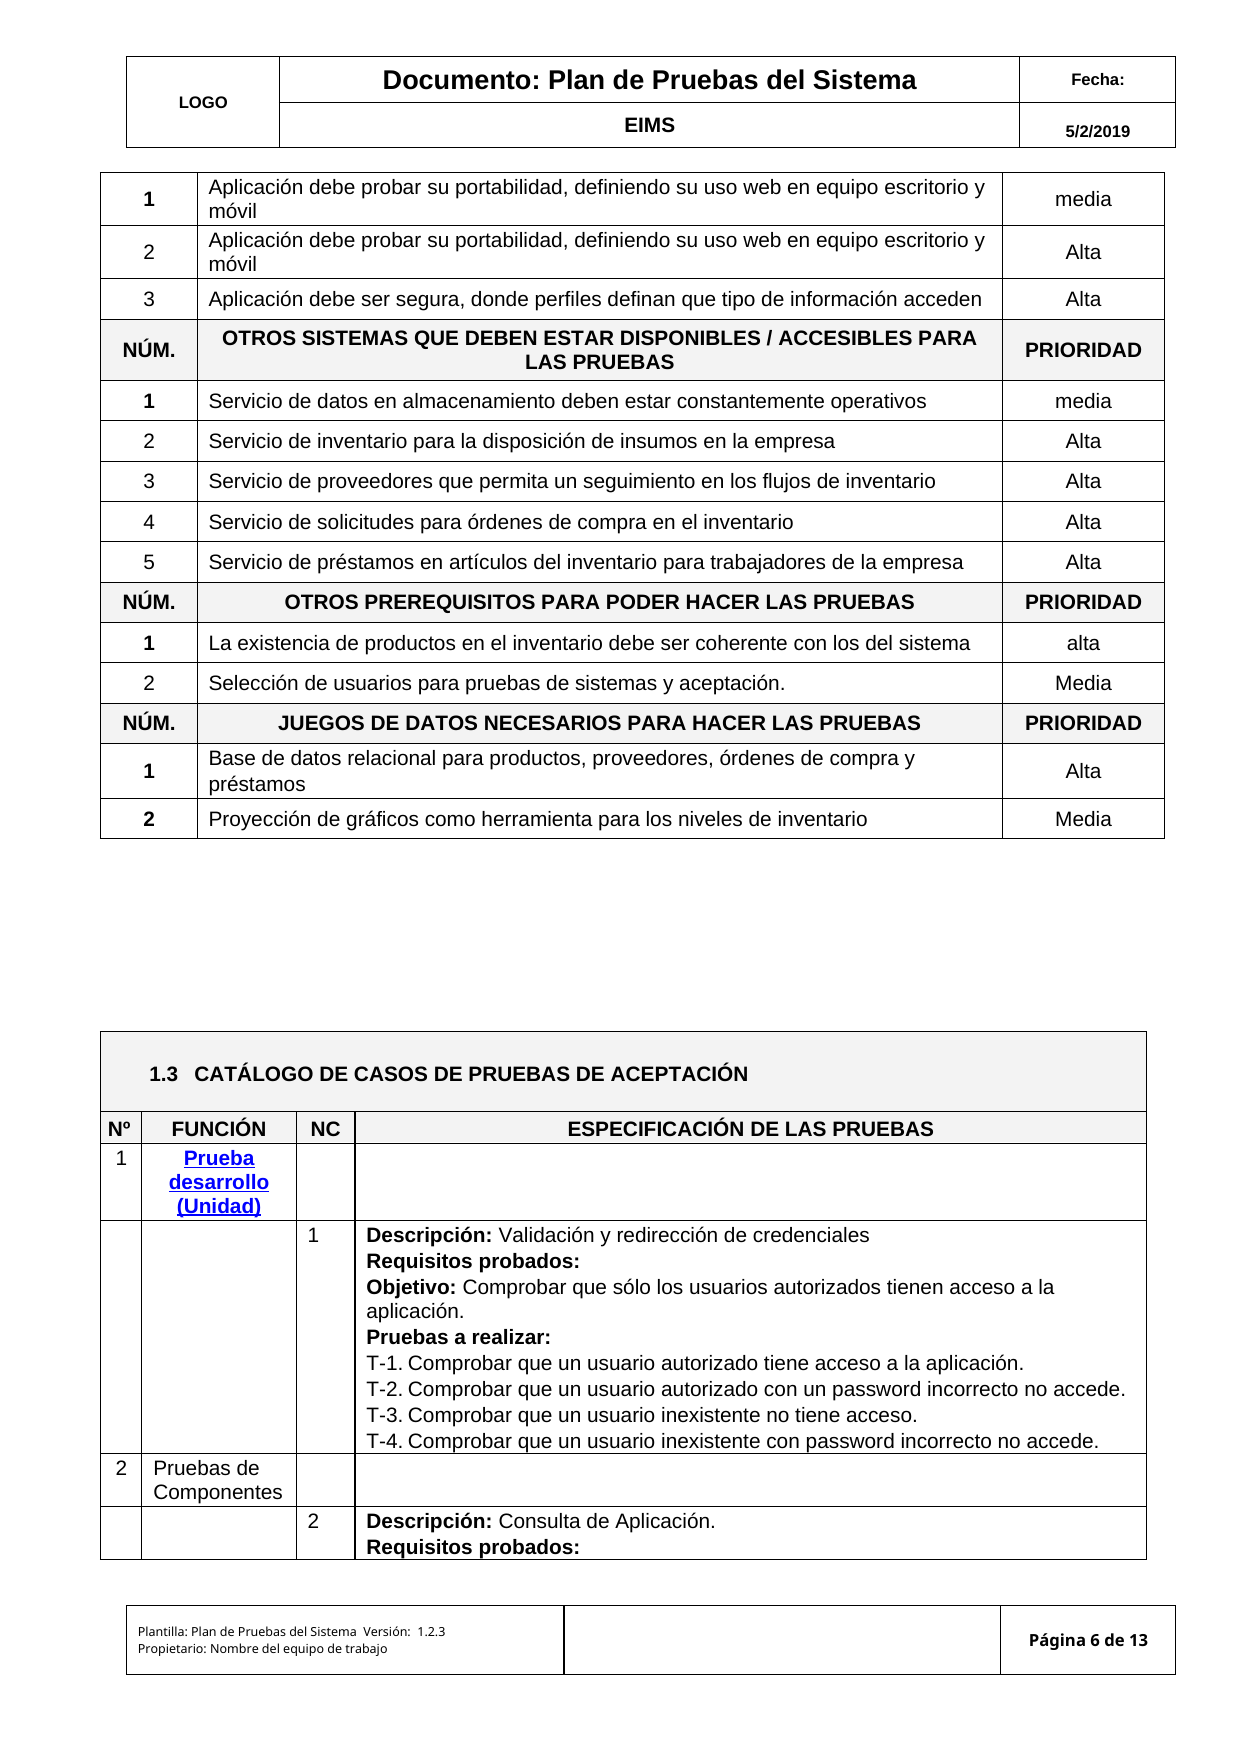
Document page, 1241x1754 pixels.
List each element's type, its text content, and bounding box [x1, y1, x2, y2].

table_cell NÚM. [101, 704, 197, 743]
table_cell 2 [101, 663, 197, 702]
table_cell OTROS SISTEMAS QUE DEBEN ESTAR DISPONIBLES / ACCESIBLES PARA LAS PRUEBAS [198, 320, 1002, 380]
table_cell Nº [101, 1112, 141, 1142]
table_cell Media [1003, 799, 1164, 838]
table_cell Servicio de proveedores que permita un seguimiento en los flujos de inventario [198, 462, 1002, 501]
table_cell media [1003, 173, 1164, 225]
table_cell media [1003, 381, 1164, 420]
table_cell PRIORIDAD [1003, 320, 1164, 380]
table_cell 1 [101, 623, 197, 662]
table_cell Base de datos relacional para productos, proveedores, órdenes de compra y préstamos [198, 744, 1002, 798]
table_cell 2 [297, 1507, 354, 1559]
table_cell Alta [1003, 744, 1164, 798]
table_cell [101, 1221, 141, 1453]
table_cell OTROS PREREQUISITOS PARA PODER HACER LAS PRUEBAS [198, 583, 1002, 622]
table_cell Alta [1003, 226, 1164, 278]
table_cell Pruebas de Componentes [142, 1454, 296, 1506]
table_cell [356, 1144, 1146, 1219]
table_cell JUEGOS DE DATOS NECESARIOS PARA HACER LAS PRUEBAS [198, 704, 1002, 743]
table_cell Selección de usuarios para pruebas de sistemas y aceptación. [198, 663, 1002, 702]
table_cell alta [1003, 623, 1164, 662]
table_cell 2 [101, 1454, 141, 1506]
table_cell Prueba desarrollo (Unidad) [142, 1144, 296, 1219]
table_cell Servicio de inventario para la disposición de insumos en la empresa [198, 421, 1002, 461]
table_cell Descripción: Consulta de Aplicación. Requisitos probados: [356, 1507, 1146, 1559]
table_cell Alta [1003, 279, 1164, 318]
table_cell 2 [101, 226, 197, 278]
table_cell 2 [101, 421, 197, 461]
table_cell Alta [1003, 462, 1164, 501]
table_cell 3 [101, 462, 197, 501]
table_cell 1 [101, 1144, 141, 1219]
table_cell ESPECIFICACIÓN DE LAS PRUEBAS [356, 1112, 1146, 1142]
table_cell Alta [1003, 502, 1164, 541]
table_cell NÚM. [101, 583, 197, 622]
table_cell Aplicación debe probar su portabilidad, definiendo su uso web en equipo escritorio y móvil [198, 226, 1002, 278]
table_cell [297, 1454, 354, 1506]
table_cell [142, 1221, 296, 1453]
table_cell NÚM. [101, 320, 197, 380]
table_cell 3 [101, 279, 197, 318]
table_cell 1 [101, 173, 197, 225]
table_cell La existencia de productos en el inventario debe ser coherente con los del sistema [198, 623, 1002, 662]
table_cell [101, 1507, 141, 1559]
table_cell [297, 1144, 354, 1219]
table_cell 2 [101, 799, 197, 838]
table_cell [142, 1507, 296, 1559]
table_cell Servicio de datos en almacenamiento deben estar constantemente operativos [198, 381, 1002, 420]
table_cell Alta [1003, 542, 1164, 582]
table_cell 1 [101, 381, 197, 420]
table_cell Aplicación debe ser segura, donde perfiles definan que tipo de información acceden [198, 279, 1002, 318]
table_cell FUNCIÓN [142, 1112, 296, 1142]
table_cell 1 [101, 744, 197, 798]
table_cell Descripción: Validación y redirección de credenciales Requisitos probados: Objetivo: Comprobar que sólo los usuarios autorizados tienen acceso a la aplicación. Pruebas a realizar: Comprobar que un usuario autorizado tiene acceso a la aplicación. Comprobar que un usuario autorizado con un password incorrecto no accede. Comprobar que un usuario inexistente no tiene acceso. Comprobar que un usuario inexistente con password incorrecto no accede. [356, 1221, 1146, 1453]
table_cell PRIORIDAD [1003, 583, 1164, 622]
table_cell 1 [297, 1221, 354, 1453]
table_cell Servicio de solicitudes para órdenes de compra en el inventario [198, 502, 1002, 541]
table_cell NC [297, 1112, 354, 1142]
table_cell Aplicación debe probar su portabilidad, definiendo su uso web en equipo escritorio y móvil [198, 173, 1002, 225]
table_cell Proyección de gráficos como herramienta para los niveles de inventario [198, 799, 1002, 838]
table_header CATÁLOGO DE CASOS DE PRUEBAS DE ACEPTACIÓN [101, 1032, 1146, 1111]
table_cell 5 [101, 542, 197, 582]
table_cell Alta [1003, 421, 1164, 461]
table_cell 4 [101, 502, 197, 541]
table_cell Media [1003, 663, 1164, 702]
table_cell [356, 1454, 1146, 1506]
table_cell PRIORIDAD [1003, 704, 1164, 743]
table_cell Servicio de préstamos en artículos del inventario para trabajadores de la empresa [198, 542, 1002, 582]
